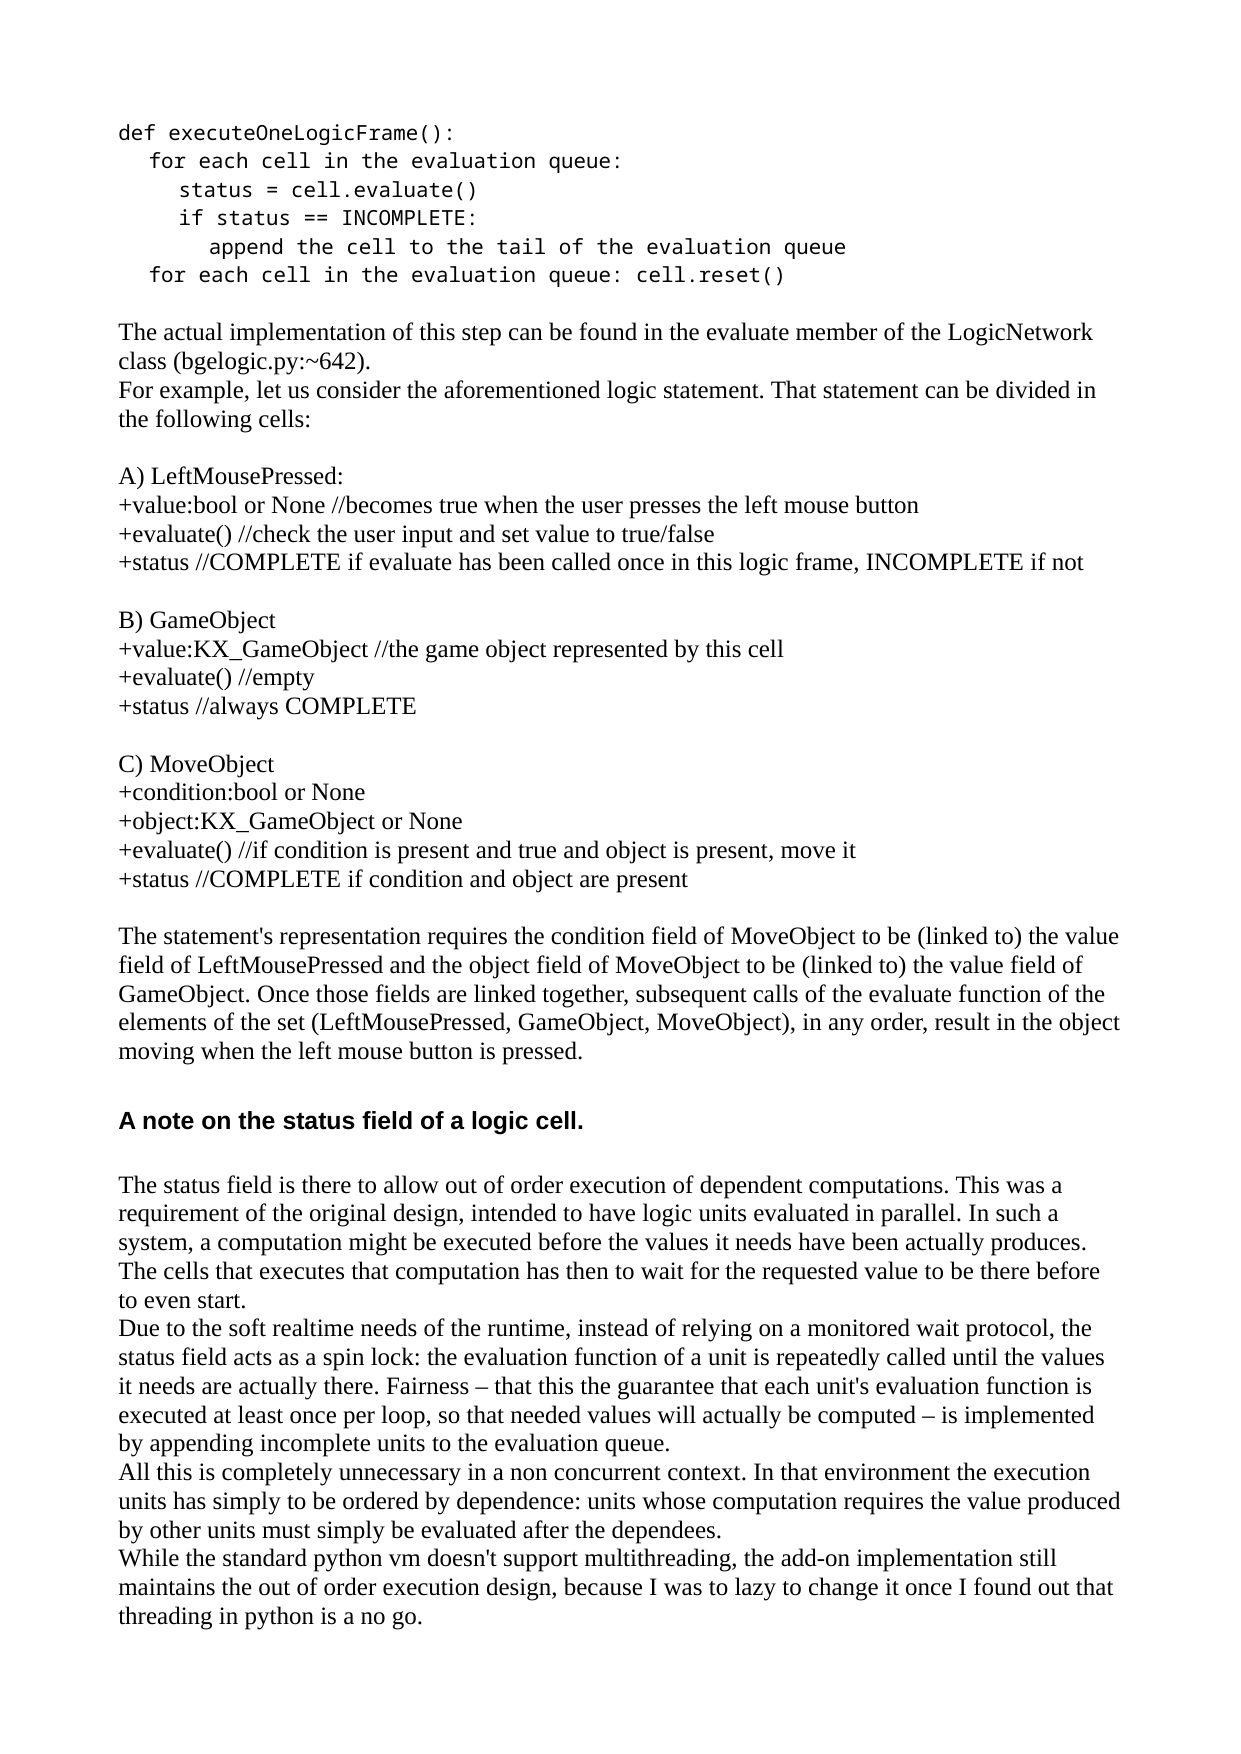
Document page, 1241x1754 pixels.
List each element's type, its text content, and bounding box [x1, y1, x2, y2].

text +object:KX_GameObject or None [118, 806, 1122, 835]
text All this is completely unnecessary in a non concurrent context. In that environment the execution units has simply to be ordered by dependence: units whose computation requires the value produced by other units must simply be evaluated after the dependees. [118, 1457, 1122, 1543]
text B) GameObject [118, 605, 1122, 634]
text +evaluate() //check the user input and set value to true/false [118, 519, 1122, 547]
text +status //COMPLETE if evaluate has been called once in this logic frame, INCOMPLETE if not [118, 547, 1122, 576]
text status = cell.evaluate() [118, 175, 1122, 203]
text +value:KX_GameObject //the game object represented by this cell [118, 634, 1122, 662]
text +status //COMPLETE if condition and object are present [118, 864, 1122, 892]
text +condition:bool or None [118, 777, 1122, 806]
text A) LeftMousePressed: [118, 461, 1122, 490]
text def executeOneLogicFrame(): [118, 118, 1122, 147]
text for each cell in the evaluation queue: cell.reset() [118, 260, 1122, 289]
text For example, let us consider the aforementioned logic statement. That statement can be divided in the following cells: [118, 375, 1122, 432]
text While the standard python vm doesn't support multithreading, the add-on implementation still maintains the out of order execution design, because I was to lazy to change it once I found out that threading in python is a no go. [118, 1543, 1122, 1630]
text The status field is there to allow out of order execution of dependent computations. This was a requirement of the original design, intended to have logic units evaluated in parallel. In such a system, a computation might be executed before the values it needs have been actually produces. The cells that executes that computation has then to wait for the requested value to be there before to even start. [118, 1170, 1122, 1313]
text C) MoveObject [118, 749, 1122, 777]
text +evaluate() //if condition is present and true and object is present, move it [118, 835, 1122, 864]
text if status == INCOMPLETE: [118, 203, 1122, 232]
text +evaluate() //empty [118, 662, 1122, 691]
subtitle A note on the status field of a logic cell. [118, 1106, 1122, 1135]
text append the cell to the tail of the evaluation queue [118, 232, 1122, 260]
text +status //always COMPLETE [118, 691, 1122, 720]
text +value:bool or None //becomes true when the user presses the left mouse button [118, 490, 1122, 519]
text for each cell in the evaluation queue: [118, 147, 1122, 175]
text The actual implementation of this step can be found in the evaluate member of the LogicNetwork class (bgelogic.py:~642). [118, 317, 1122, 375]
text Due to the soft realtime needs of the runtime, instead of relying on a monitored wait protocol, the status field acts as a spin lock: the evaluation function of a unit is repeatedly called until the values it needs are actually there. Fairness – that this the guarantee that each unit's evaluation function is executed at least once per loop, so that needed values will actually be computed – is implemented by appending incomplete units to the evaluation queue. [118, 1313, 1122, 1457]
text The statement's representation requires the condition field of MoveObject to be (linked to) the value field of LeftMousePressed and the object field of MoveObject to be (linked to) the value field of GameObject. Once those fields are linked together, subsequent calls of the evaluate function of the elements of the set (LeftMousePressed, GameObject, MoveObject), in any order, result in the object moving when the left mouse button is pressed. [118, 921, 1122, 1065]
